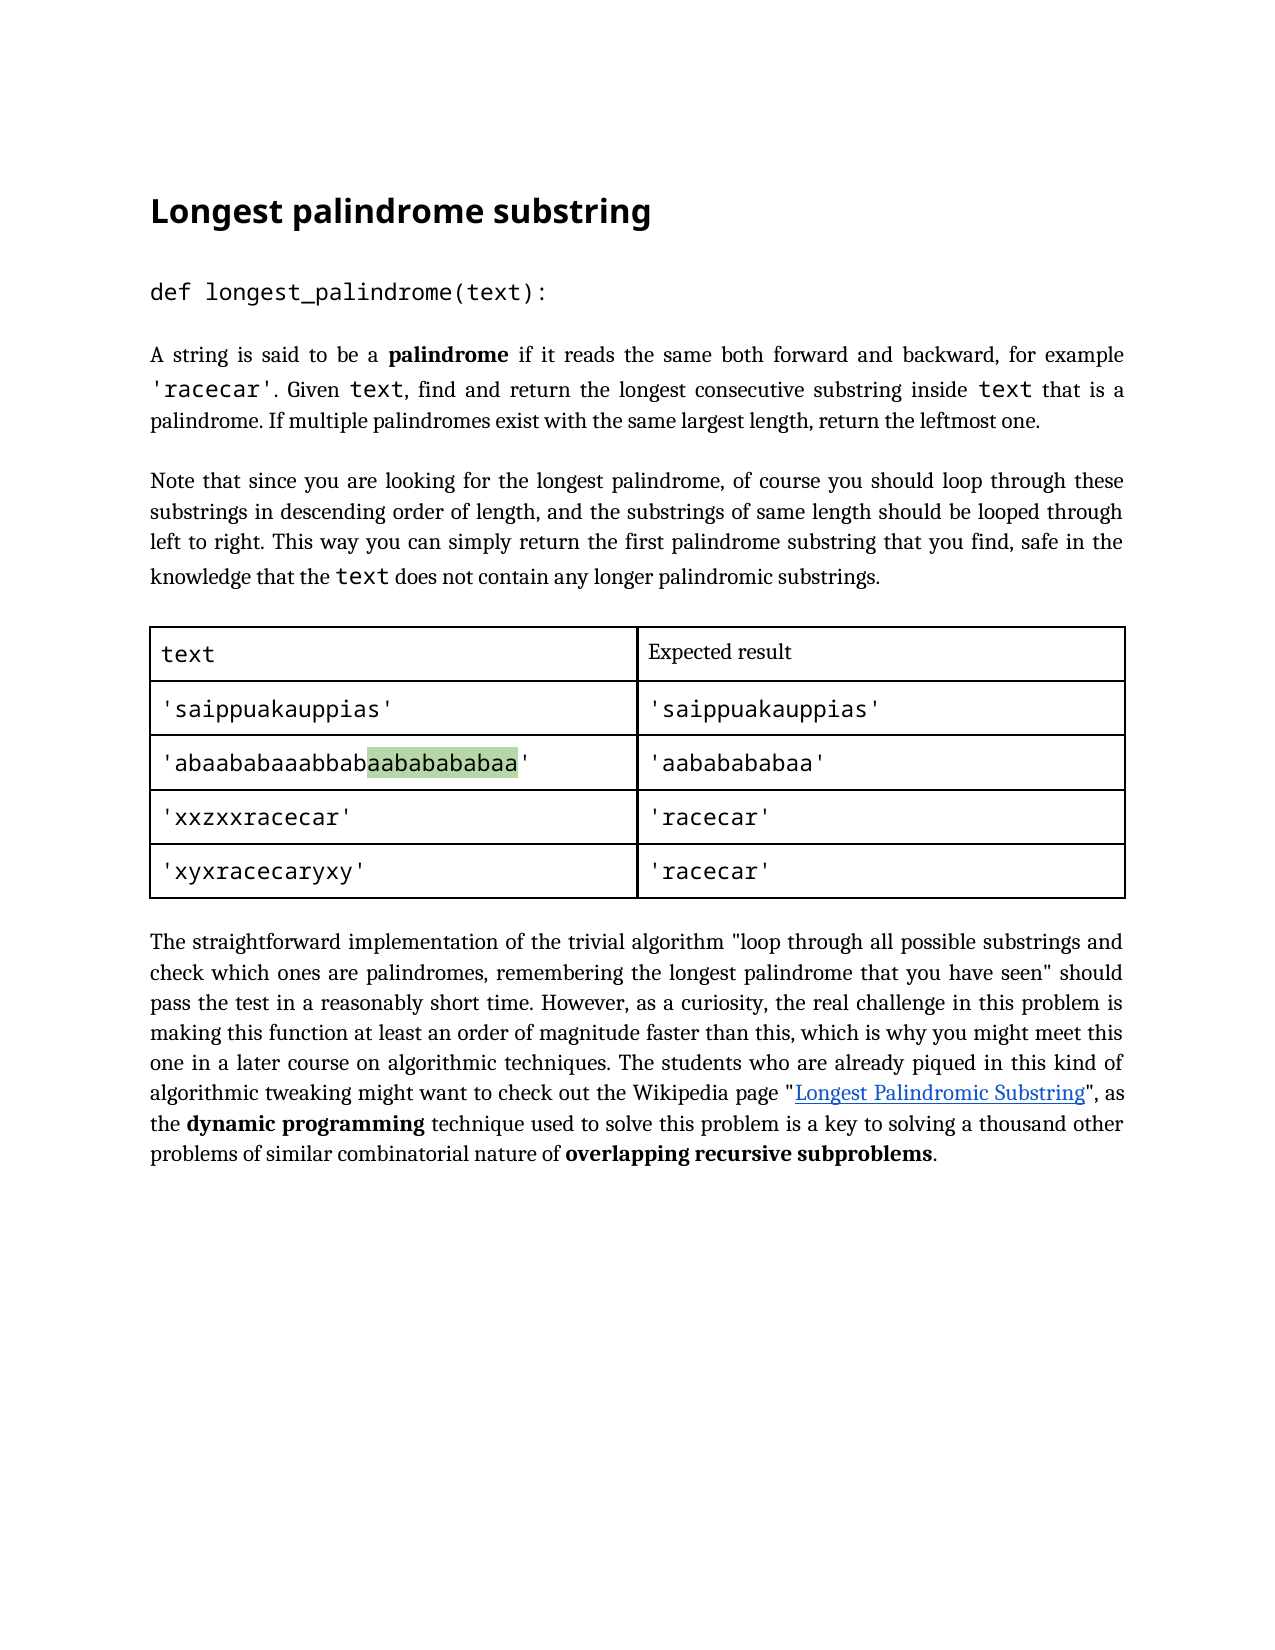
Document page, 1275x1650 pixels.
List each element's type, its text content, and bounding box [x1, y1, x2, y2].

table_header Expected result [639, 628, 1124, 680]
table_cell 'abaababaaabbabaababababaa' [151, 736, 636, 788]
table_cell 'saippuakauppias' [151, 682, 636, 734]
table_cell 'aababababaa' [639, 736, 1124, 788]
text def longest_palindrome(text): [150, 276, 1125, 307]
text A string is said to be a palindrome if it reads the same both forward and backward, for example 'racecar'. Given text, find and return the longest consecutive substring inside text that is a palindrome. If multiple palindromes exist with the same largest length, return the leftmost one. [150, 342, 1125, 434]
table_cell 'xxzxxracecar' [151, 791, 636, 843]
subtitle Longest palindrome substring [150, 187, 1125, 233]
table_cell 'saippuakauppias' [639, 682, 1124, 734]
table_header text [151, 628, 636, 680]
table_cell 'xyxracecaryxy' [151, 845, 636, 897]
table_cell 'racecar' [639, 845, 1124, 897]
table_cell 'racecar' [639, 791, 1124, 843]
text Note that since you are looking for the longest palindrome, of course you should loop through these substrings in descending order of length, and the substrings of same length should be looped through left to right. This way you can simply return the first palindrome substring that you find, safe in the knowledge that the text does not contain any longer palindromic substrings. [150, 468, 1125, 591]
text The straightforward implementation of the trivial algorithm "loop through all possible substrings and check which ones are palindromes, remembering the longest palindrome that you have seen" should pass the test in a reasonably short time. However, as a curiosity, the real challenge in this problem is making this function at least an order of magnitude faster than this, which is why you might meet this one in a later course on algorithmic techniques. The students who are already piqued in this kind of algorithmic tweaking might want to check out the Wikipedia page "Longest Palindromic Substring", as the dynamic programming technique used to solve this problem is a key to solving a thousand other problems of similar combinatorial nature of overlapping recursive subproblems. [150, 929, 1125, 1167]
